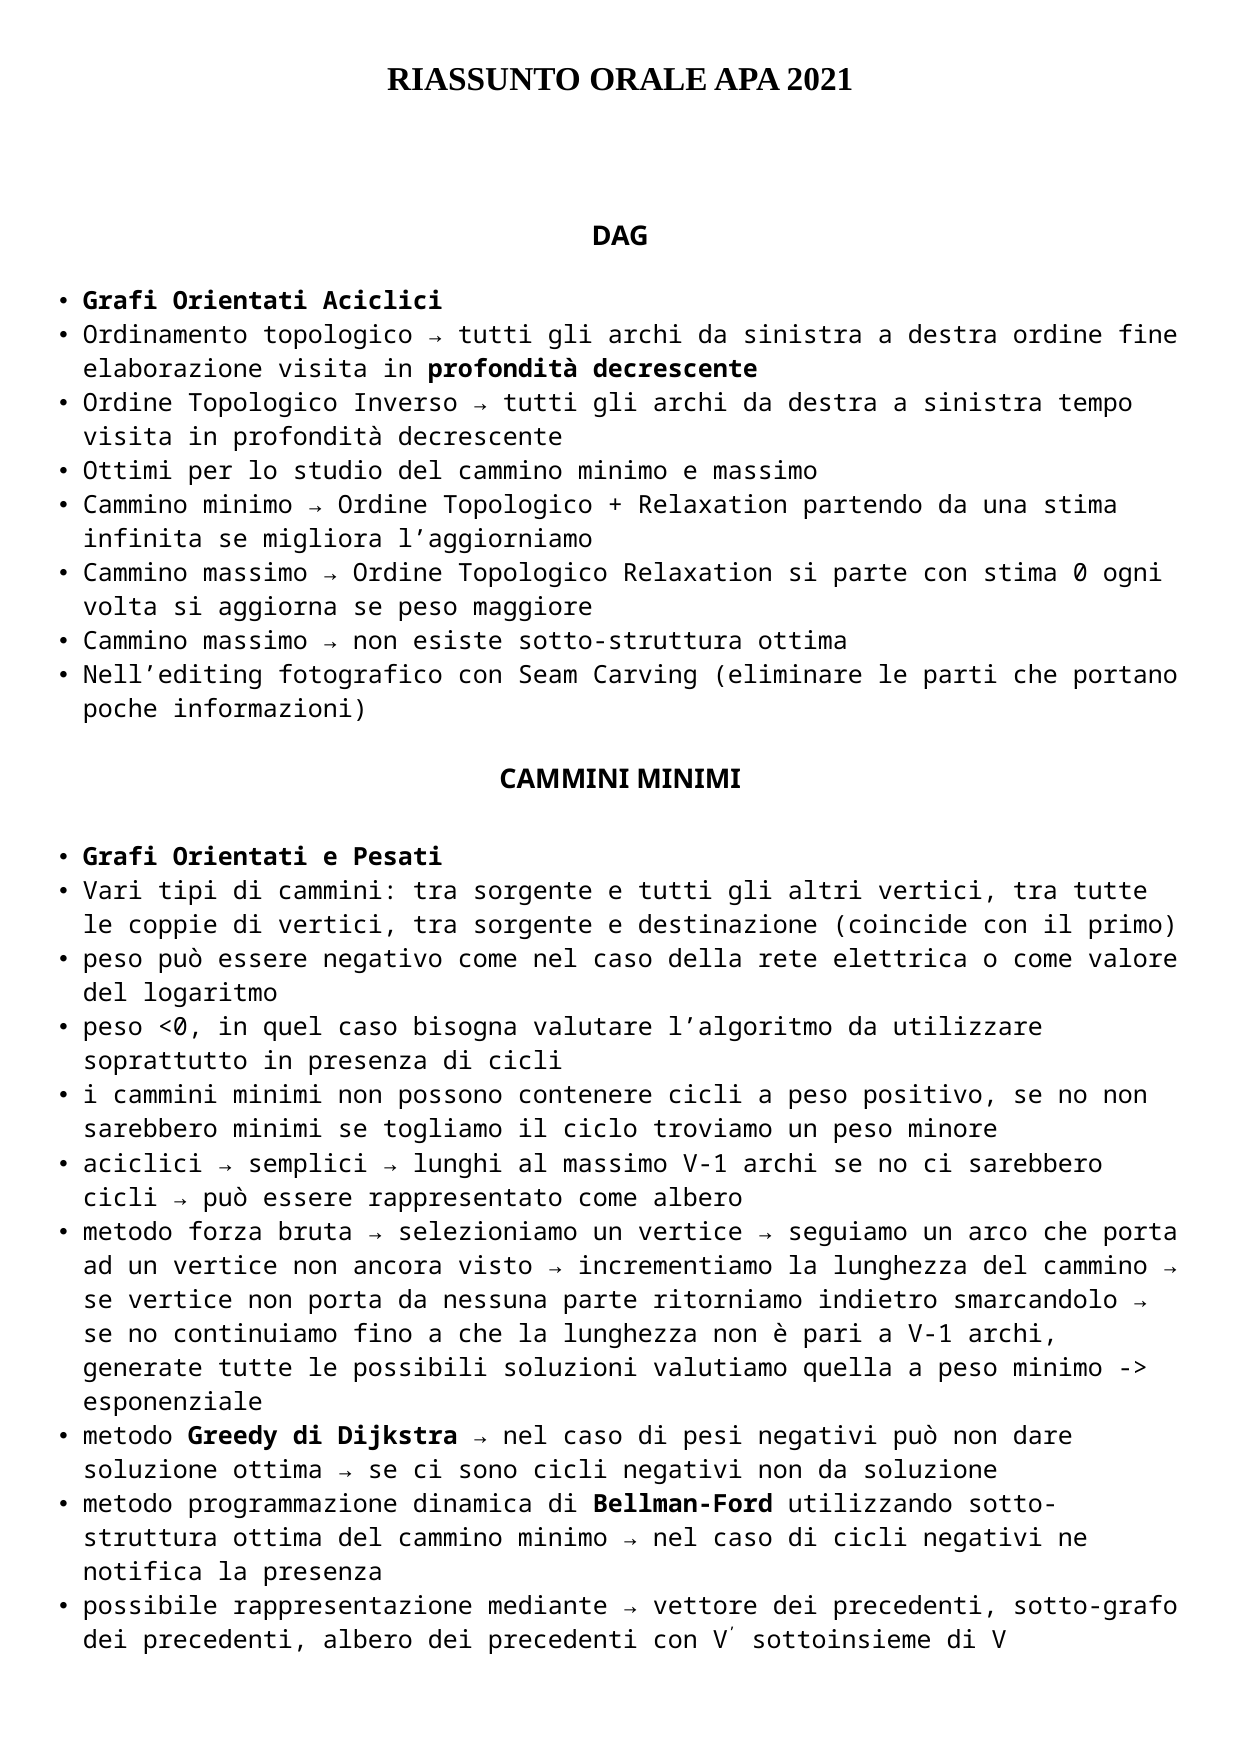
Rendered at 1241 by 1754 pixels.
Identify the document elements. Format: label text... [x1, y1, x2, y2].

text RIASSUNTO ORALE APA 2021 [59, 59, 1181, 97]
list possibile rappresentazione mediante → vettore dei precedenti, sotto-grafo dei precedenti, albero dei precedenti con V’ sottoinsieme di V [59, 1588, 1181, 1656]
list metodo Greedy di Dijkstra → nel caso di pesi negativi può non dare soluzione ottima → se ci sono cicli negativi non da soluzione [59, 1418, 1181, 1486]
text CAMMINI MINIMI [59, 759, 1181, 796]
list peso <0, in quel caso bisogna valutare l’algoritmo da utilizzare soprattutto in presenza di cicli [59, 1009, 1181, 1077]
list Ottimi per lo studio del cammino minimo e massimo [59, 453, 1181, 487]
list aciclici → semplici → lunghi al massimo V-1 archi se no ci sarebbero cicli → può essere rappresentato come albero [59, 1145, 1181, 1213]
list Cammino minimo → Ordine Topologico + Relaxation partendo da una stima infinita se migliora l’aggiorniamo [59, 487, 1181, 555]
list metodo programmazione dinamica di Bellman-Ford utilizzando sotto-struttura ottima del cammino minimo → nel caso di cicli negativi ne notifica la presenza [59, 1486, 1181, 1588]
list Cammino massimo → non esiste sotto-struttura ottima [59, 623, 1181, 657]
list Cammino massimo → Ordine Topologico Relaxation si parte con stima 0 ogni volta si aggiorna se peso maggiore [59, 555, 1181, 623]
list Grafi Orientati e Pesati [59, 839, 1181, 873]
list peso può essere negativo come nel caso della rete elettrica o come valore del logaritmo [59, 941, 1181, 1009]
list Ordine Topologico Inverso → tutti gli archi da destra a sinistra tempo visita in profondità decrescente [59, 384, 1181, 453]
text DAG [59, 217, 1181, 253]
list i cammini minimi non possono contenere cicli a peso positivo, se no non sarebbero minimi se togliamo il ciclo troviamo un peso minore [59, 1077, 1181, 1145]
list metodo forza bruta → selezioniamo un vertice → seguiamo un arco che porta ad un vertice non ancora visto → incrementiamo la lunghezza del cammino → se vertice non porta da nessuna parte ritorniamo indietro smarcandolo → se no continuiamo fino a che la lunghezza non è pari a V-1 archi, generate tutte le possibili soluzioni valutiamo quella a peso minimo -> esponenziale [59, 1213, 1181, 1418]
list Nell’editing fotografico con Seam Carving (eliminare le parti che portano poche informazioni) [59, 657, 1181, 725]
list Grafi Orientati Aciclici [59, 282, 1181, 316]
list Vari tipi di cammini: tra sorgente e tutti gli altri vertici, tra tutte le coppie di vertici, tra sorgente e destinazione (coincide con il primo) [59, 873, 1181, 941]
list Ordinamento topologico → tutti gli archi da sinistra a destra ordine fine elaborazione visita in profondità decrescente [59, 316, 1181, 384]
